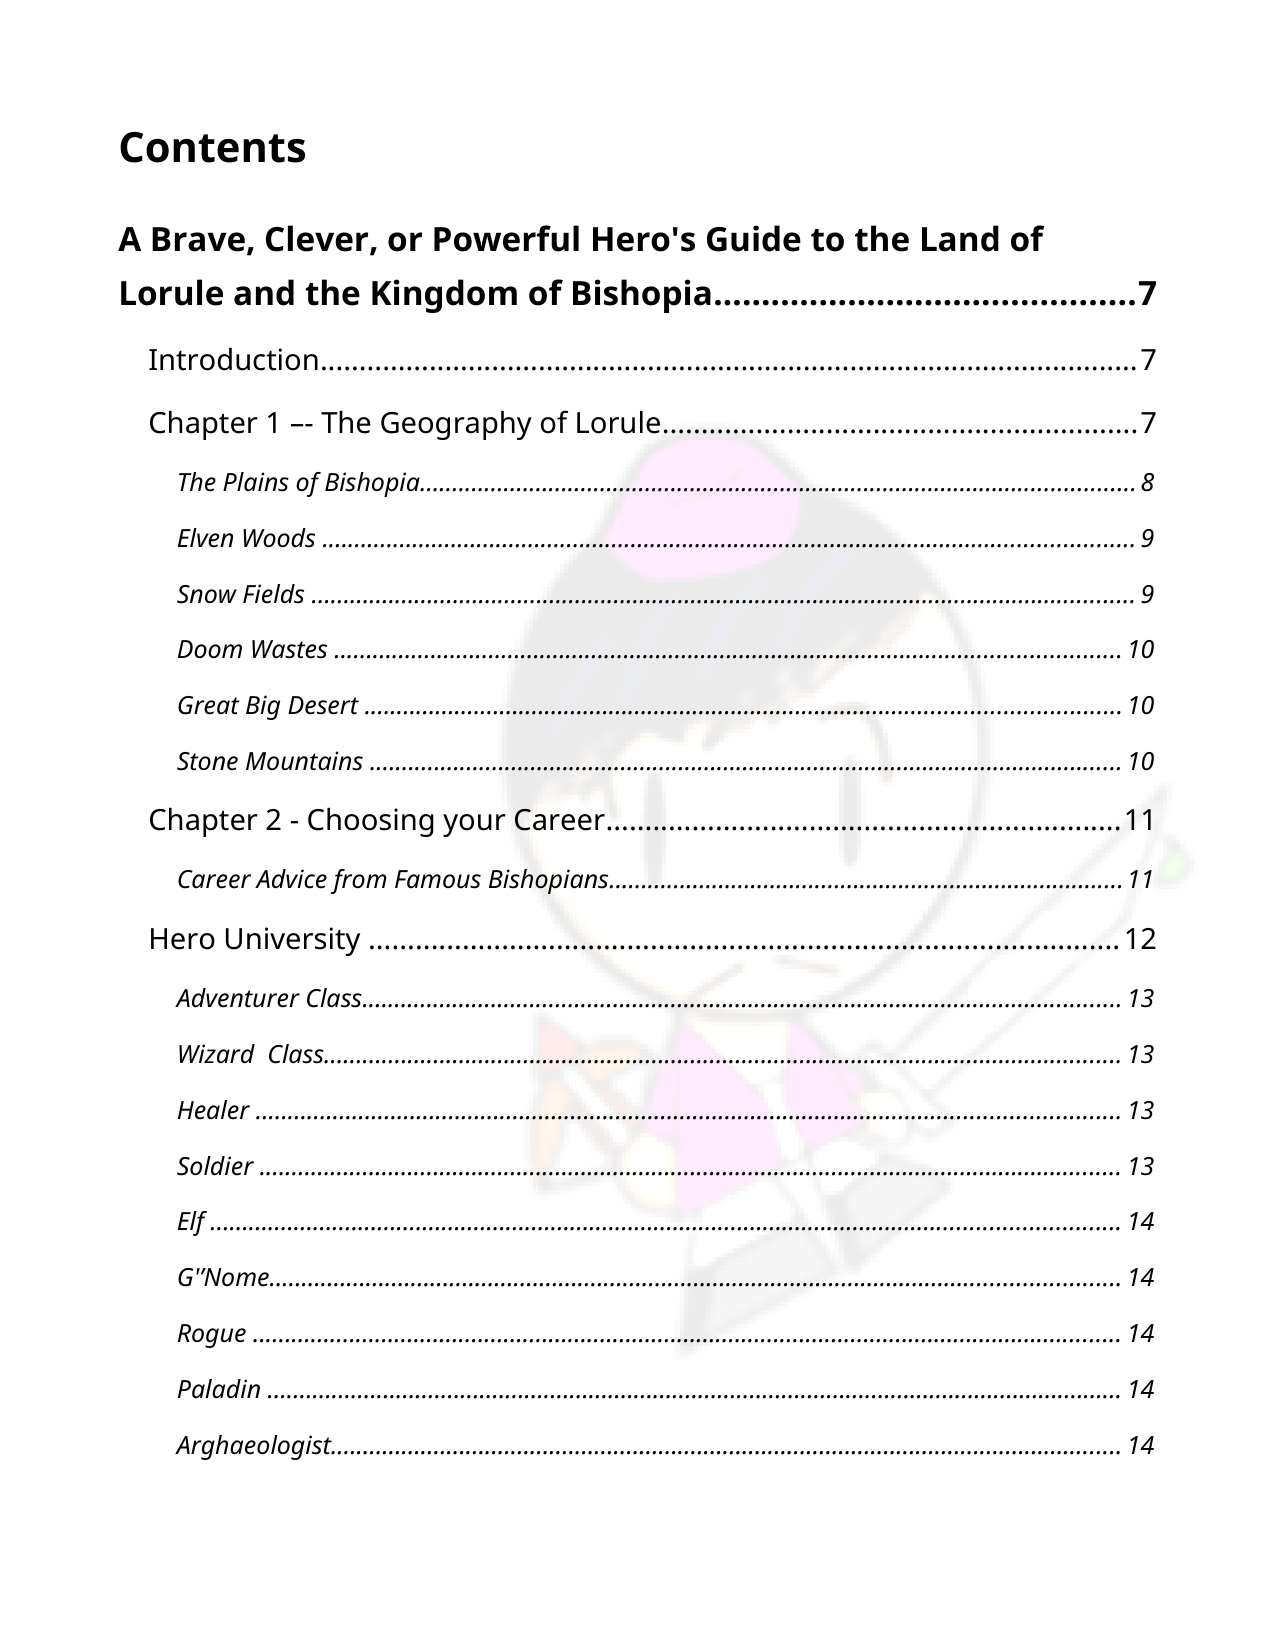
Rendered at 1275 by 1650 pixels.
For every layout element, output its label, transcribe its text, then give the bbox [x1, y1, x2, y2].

text HOLY BOLT [431, 464, 1157, 499]
text Level: Low [431, 862, 1157, 896]
text Healer 13 [177, 1092, 431, 1126]
text Arghaeologist 14 [177, 1427, 1157, 1461]
text STORM [431, 1204, 1157, 1238]
text While channelling this spell, you create a magical trap on the ground that looks like a skull. Any monsters who comes too close to it, will trigger it and unleash a fire blast. [431, 1036, 1157, 1071]
text Soldier 13 [177, 1148, 431, 1182]
text Stone Mountains 10 [177, 744, 431, 778]
text A touch attack dealing electrical damage. Ignores the protection of any armor the target may be wearing. [431, 688, 1157, 722]
text Level: Low [431, 402, 1157, 442]
text The Plains of Bishopia 8 [177, 464, 431, 499]
text Elven Woods 9 [177, 520, 431, 554]
text Hero University 12 [148, 918, 431, 958]
text Wizard Class 13 [177, 1036, 431, 1071]
text Great Big Desert 10 [177, 688, 431, 722]
text Chapter 1 –- The Geography of Lorule 7 [148, 402, 431, 442]
text Damage Type: Fire [431, 1092, 1157, 1126]
text G'’Nome 14 [177, 1260, 431, 1294]
text This spell shots a bolt of holy fire. It will damage undead and demons. It will usually heal other creatures (So it can be useful as a ranged healing spell!). Every two points of wisdom increases damage the bolt deals by one (Or heals). [431, 520, 1157, 554]
subtitle Contents [118, 118, 1157, 175]
text A Brave, Clever, or Powerful Hero's Guide to the Land of Lorule and the Kingdom of Bishopia 7 [118, 215, 1157, 315]
text Casting Time: Instant [431, 799, 1157, 839]
text Snow Fields 9 [177, 576, 431, 610]
text Damage Type: Zap [431, 1316, 1157, 1350]
text Summons a thunder bolt from the sky to hit a single target. If the player has to little mana to summon the bolt, a rain cloud will be summoned instead (And any used mana is wasted). This spell always hits and ignores any armour if it is cast successfully. [431, 1260, 1157, 1294]
text While channelling this spell, you create a magical trap on the ground that looks like a skull. Any monsters who comes too close to it, will trigger it and unleash a fire blast. [431, 981, 1157, 1015]
text Damage Type: Zap [431, 744, 1157, 778]
text Casting Time: Channel [431, 1148, 1157, 1182]
text Adventurer Class 13 [177, 981, 431, 1015]
text Doom Wastes 10 [177, 632, 431, 666]
text Chapter 2 - Choosing your Career 11 [148, 799, 431, 839]
text SKULL TRAP [431, 918, 1157, 958]
text Rogue 14 [177, 1316, 431, 1350]
text Elf 14 [177, 1204, 431, 1238]
text A touch attack dealing electrical damage. Ignores the protection of any armor the target may be wearing. [431, 632, 1157, 666]
text Introduction 7 [148, 339, 1157, 379]
text Career Advice from Famous Bishopians 11 [177, 862, 431, 896]
text Paladin 14 [177, 1371, 1157, 1406]
